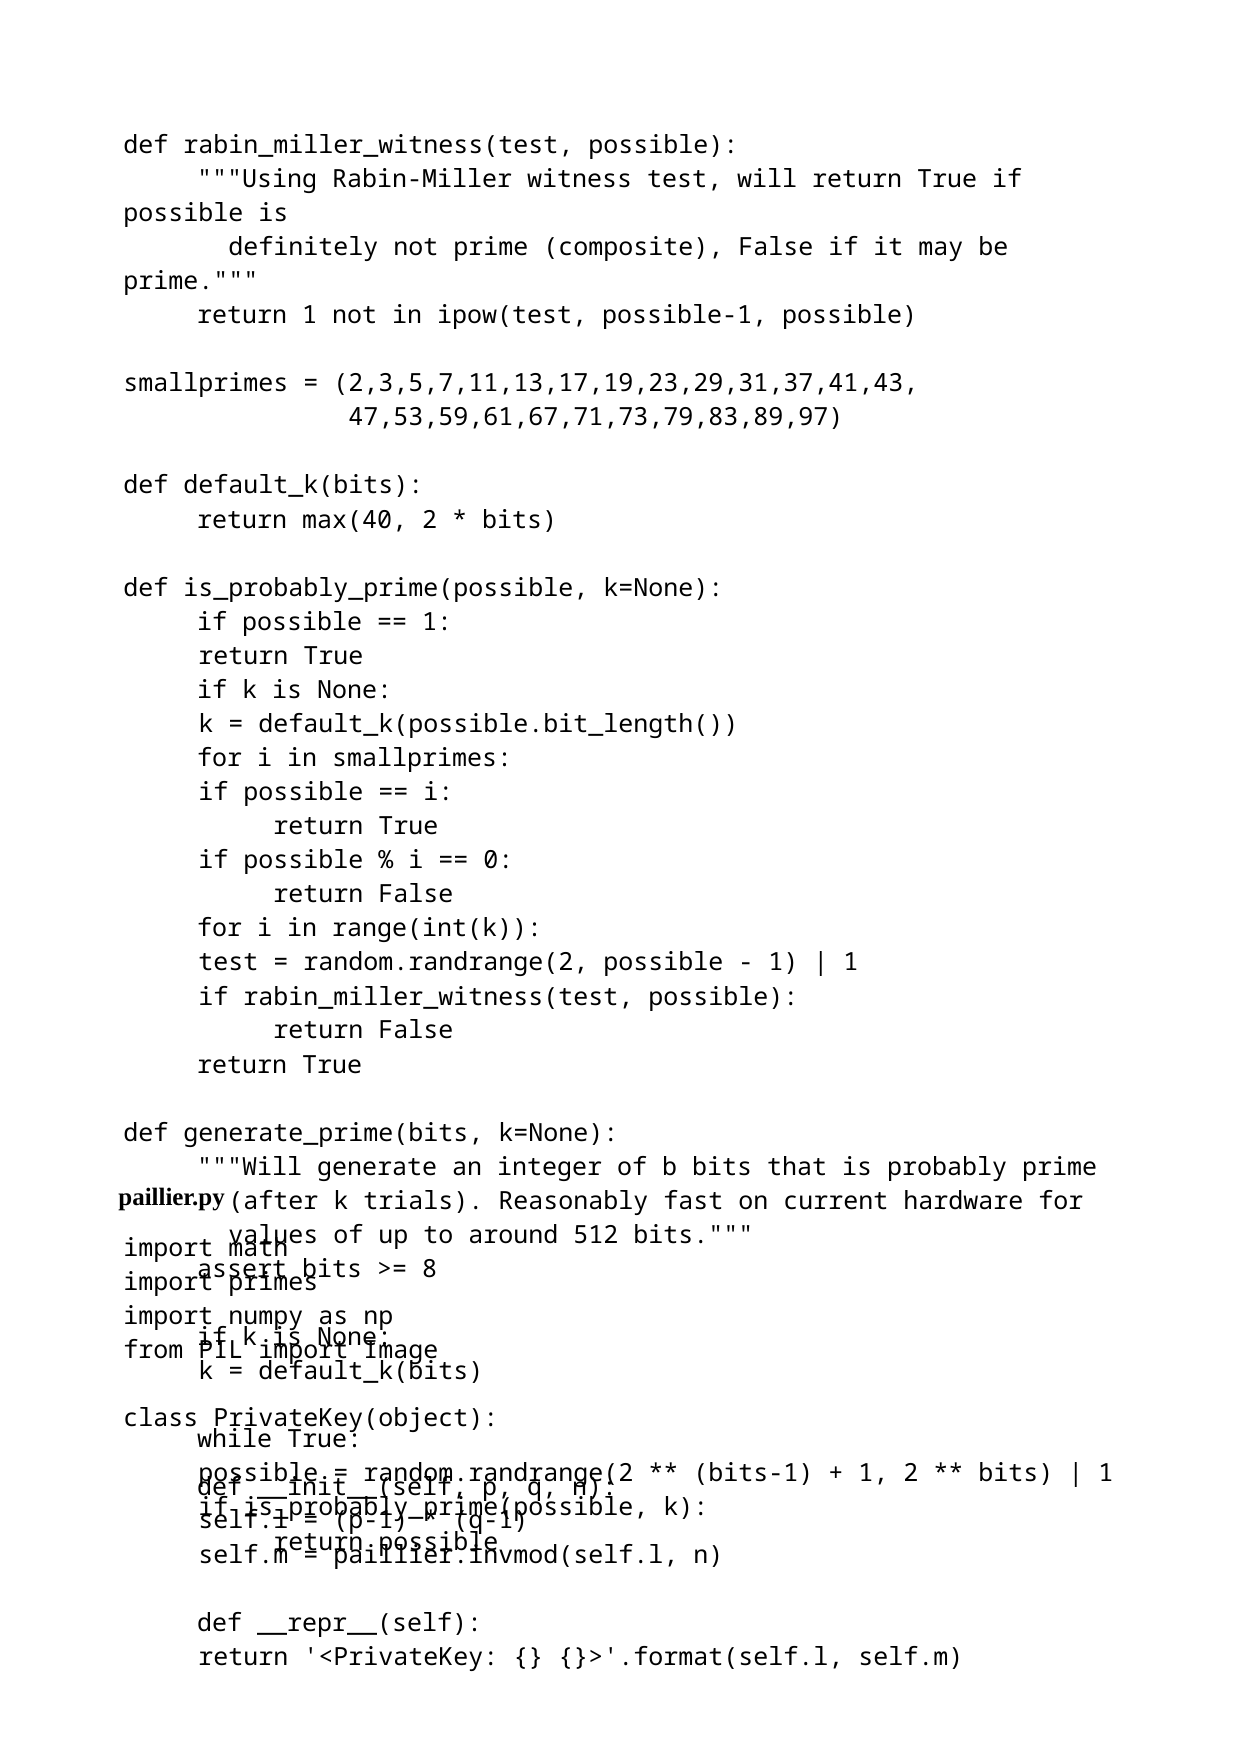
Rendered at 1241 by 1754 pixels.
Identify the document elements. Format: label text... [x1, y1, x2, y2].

text paillier.py [118, 1182, 1122, 1211]
